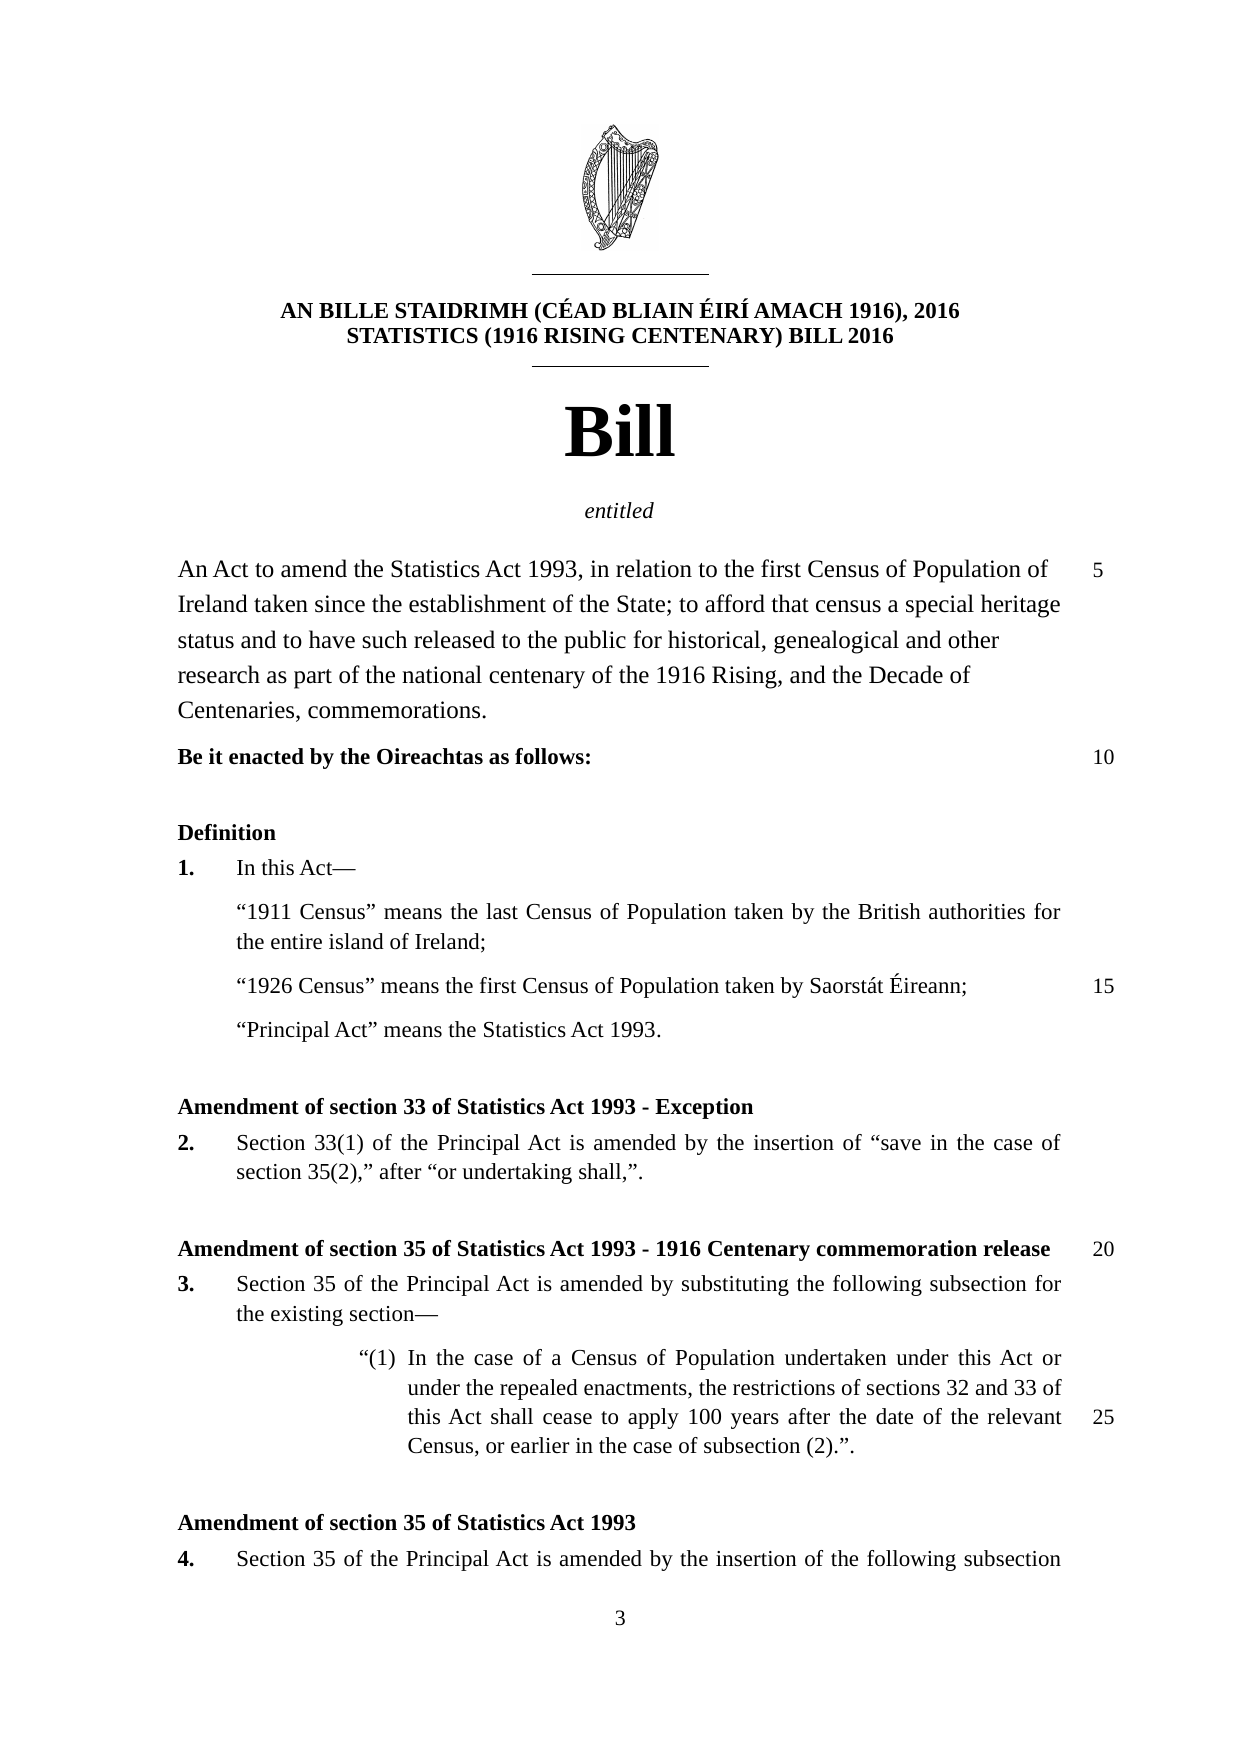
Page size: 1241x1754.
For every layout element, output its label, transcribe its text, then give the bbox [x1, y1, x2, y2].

text Bill [177, 389, 1063, 472]
text “Principal Act” means the Statistics Act 1993. [177, 1014, 1063, 1044]
title entitled [177, 498, 1063, 523]
text Be it enacted by the Oireachtas as follows: [177, 744, 1063, 769]
title Statistics (1916 Rising Centenary) Bill 2016 [177, 323, 1063, 348]
picture [295, 117, 945, 257]
text Amendment of section 35 of Statistics Act 1993 - 1916 Centenary commemoration release [177, 1233, 1063, 1262]
text 1. In this Act⁠— [177, 852, 1063, 881]
title An Act to amend the Statistics Act 1993, in relation to the first Census of Population of Ireland taken since the establishment of the State; to afford that census a special heritage status and to have such released to the public for historical, genealogical and other research as part of the national centenary of the 1916 Rising, and the Decade of Centenaries, commemorations. [177, 549, 1063, 726]
text 3. Section 35 of the Principal Act is amended by substituting the following subsection for the existing section⁠— [177, 1268, 1063, 1327]
text 4. Section 35 of the Principal Act is amended by the insertion of the following subsection [177, 1542, 1063, 1572]
text “(1) In the case of a Census of Population undertaken under this Act or under the repealed enactments, the restrictions of sections 32 and 33 of this Act shall cease to apply 100 years after the date of the relevant Census, or earlier in the case of subsection (2).”. [319, 1342, 1063, 1460]
text “1911 Census” means the last Census of Population taken by the British authorities for the entire island of Ireland; [177, 896, 1063, 955]
text “1926 Census” means the first Census of Population taken by Saorstát Éireann; [177, 970, 1063, 999]
text 2. Section 33(1) of the Principal Act is amended by the insertion of “save in the case of section 35(2),” after “or undertaking shall,”. [177, 1126, 1063, 1185]
title AN BILLE STAIDRIMH (CÉAD BLIAIN ÉIRÍ AMACH 1916), 2016 [177, 297, 1063, 323]
text Amendment of section 35 of Statistics Act 1993 [177, 1507, 1063, 1537]
text Definition [177, 817, 1063, 846]
text Amendment of section 33 of Statistics Act 1993 - Exception [177, 1091, 1063, 1121]
